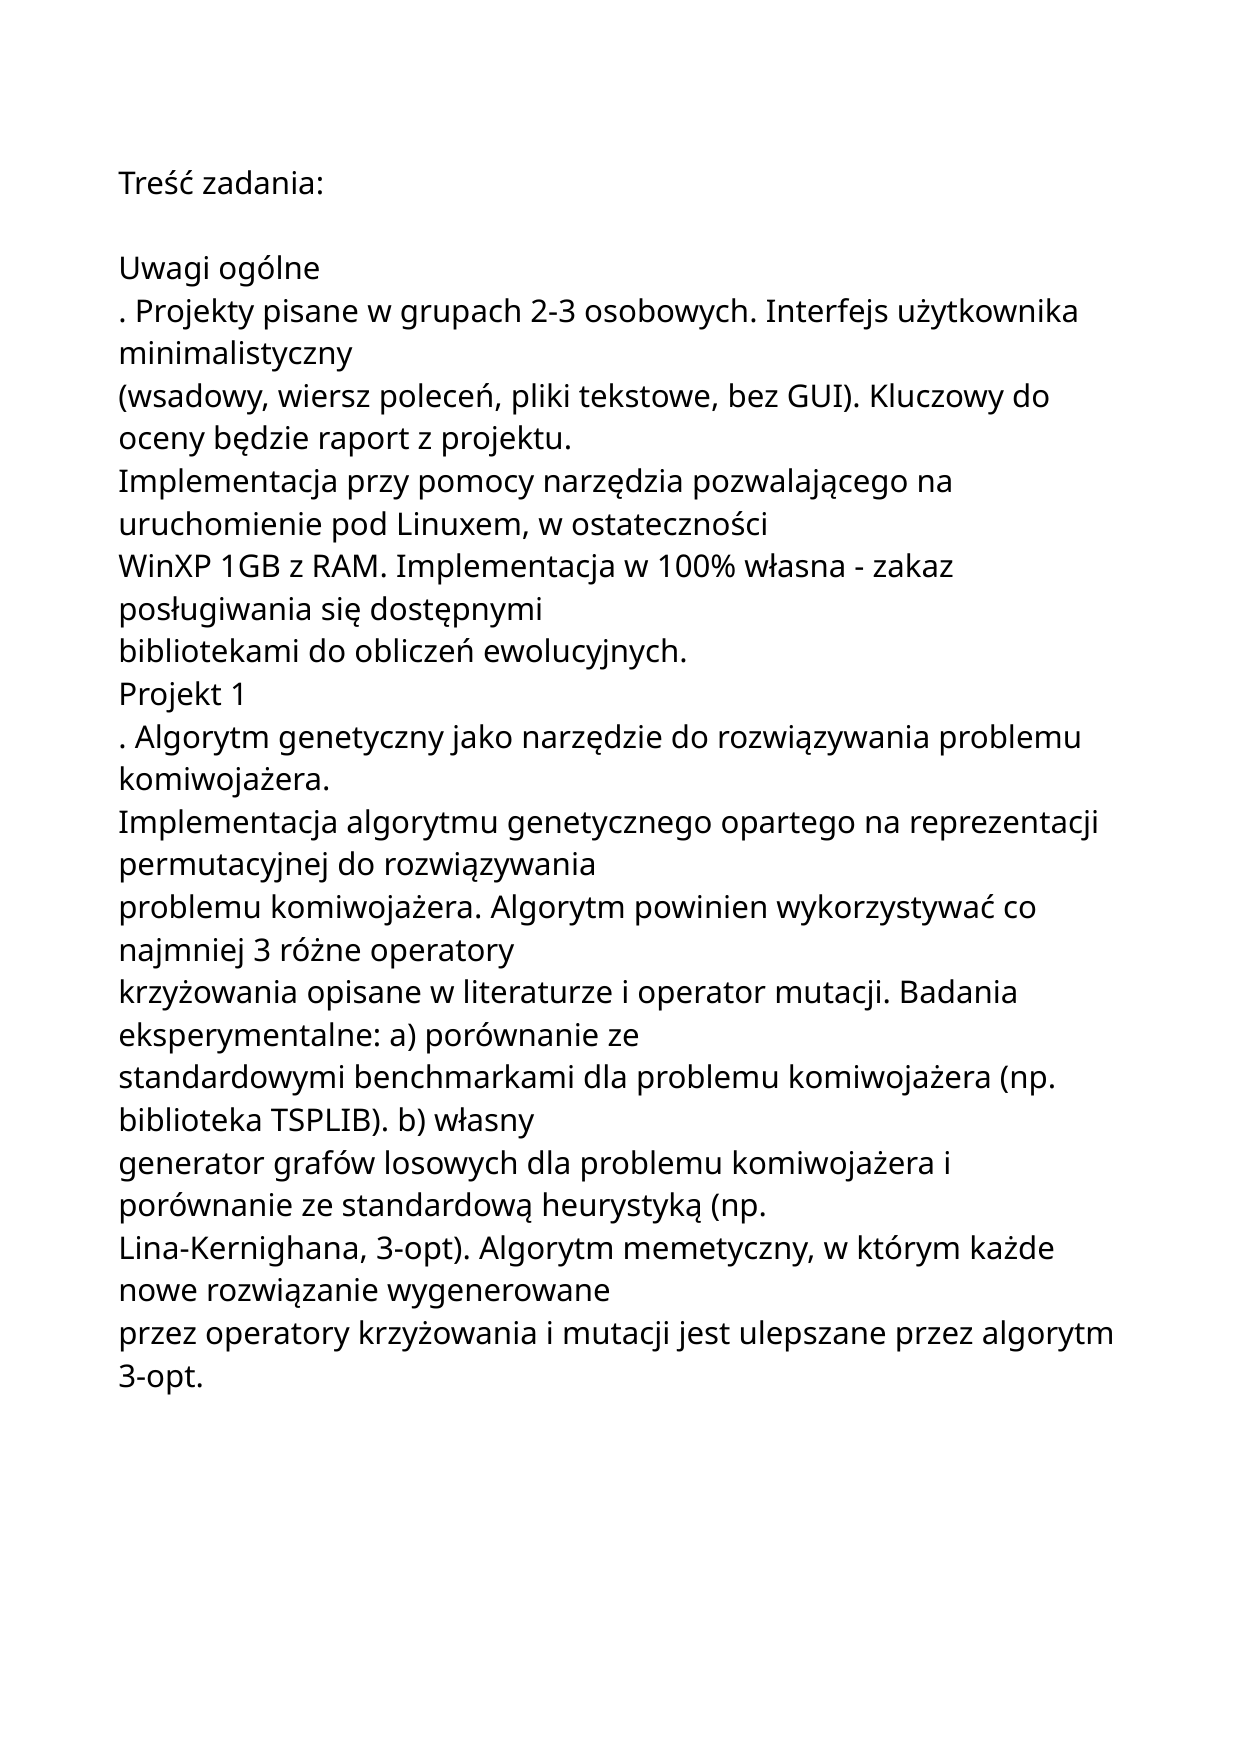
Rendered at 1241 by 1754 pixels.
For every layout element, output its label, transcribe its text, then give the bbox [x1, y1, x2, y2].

text Lina-Kernighana, 3-opt). Algorytm memetyczny, w którym każde nowe rozwiązanie wygenerowane [118, 1226, 1122, 1311]
text generator grafów losowych dla problemu komiwojażera i porównanie ze standardową heurystyką (np. [118, 1141, 1122, 1226]
text . Algorytm genetyczny jako narzędzie do rozwiązywania problemu komiwojażera. [118, 714, 1122, 800]
text bibliotekami do obliczeń ewolucyjnych. [118, 629, 1122, 672]
text przez operatory krzyżowania i mutacji jest ulepszane przez algorytm 3-opt. [118, 1311, 1122, 1396]
text krzyżowania opisane w literaturze i operator mutacji. Badania eksperymentalne: a) porównanie ze [118, 970, 1122, 1055]
text Implementacja przy pomocy narzędzia pozwalającego na uruchomienie pod Linuxem, w ostateczności [118, 459, 1122, 544]
text Treść zadania: [118, 161, 1122, 203]
text . Projekty pisane w grupach 2-3 osobowych. Interfejs użytkownika minimalistyczny [118, 288, 1122, 374]
text (wsadowy, wiersz poleceń, pliki tekstowe, bez GUI). Kluczowy do oceny będzie raport z projektu. [118, 374, 1122, 459]
text Implementacja algorytmu genetycznego opartego na reprezentacji permutacyjnej do rozwiązywania [118, 800, 1122, 885]
text problemu komiwojażera. Algorytm powinien wykorzystywać co najmniej 3 różne operatory [118, 885, 1122, 970]
text standardowymi benchmarkami dla problemu komiwojażera (np. biblioteka TSPLIB). b) własny [118, 1055, 1122, 1141]
text WinXP 1GB z RAM. Implementacja w 100% własna - zakaz posługiwania się dostępnymi [118, 544, 1122, 629]
text Uwagi ogólne [118, 246, 1122, 288]
text Projekt 1 [118, 672, 1122, 714]
